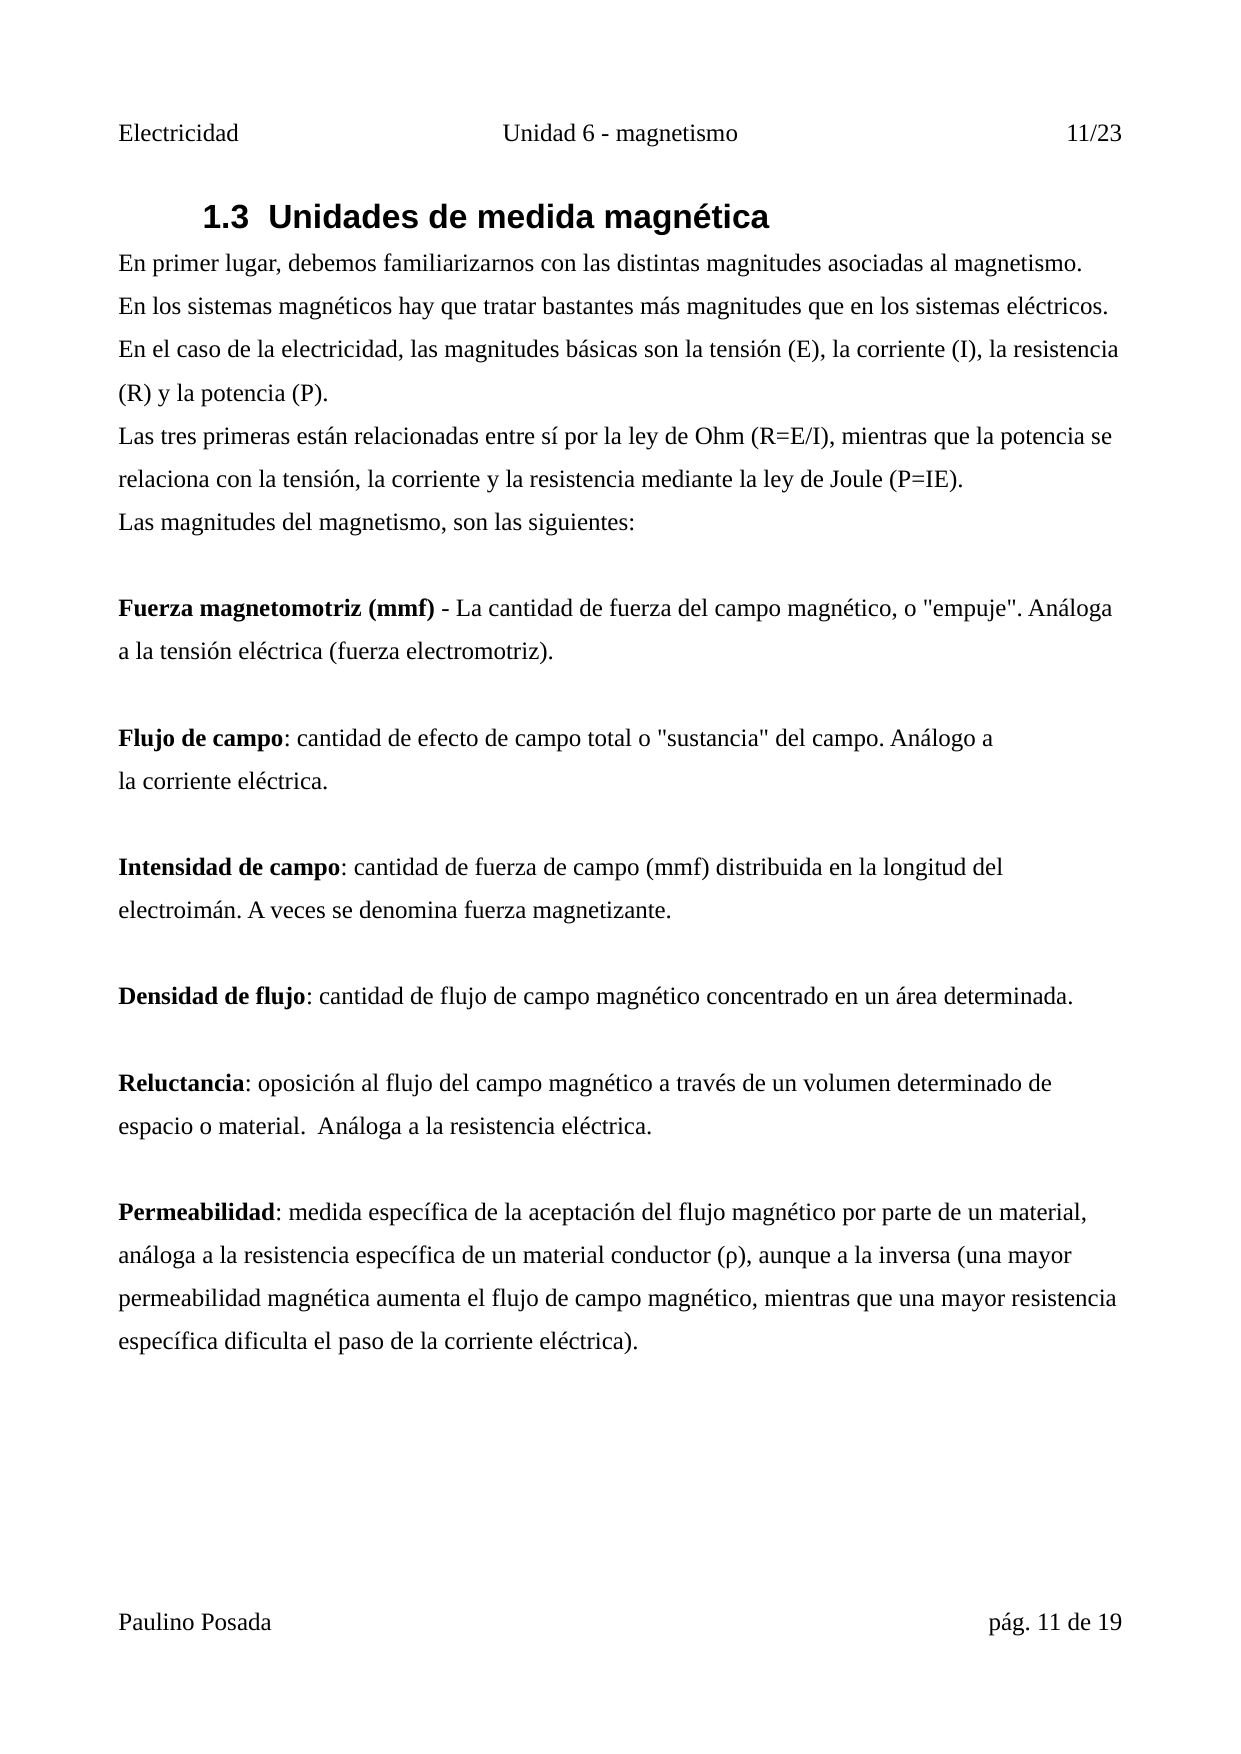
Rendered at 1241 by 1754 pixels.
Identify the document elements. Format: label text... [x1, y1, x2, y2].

text En el caso de la electricidad, las magnitudes básicas son la tensión (E), la corriente (I), la resistencia (R) y la potencia (P). [118, 334, 1122, 406]
text Intensidad de campo: cantidad de fuerza de campo (mmf) distribuida en la longitud del electroimán. A veces se denomina fuerza magnetizante. [118, 852, 1122, 924]
text Flujo de campo: cantidad de efecto de campo total o "sustancia" del campo. Análogo a [118, 723, 1122, 751]
text Densidad de flujo: cantidad de flujo de campo magnético concentrado en un área determinada. [118, 981, 1122, 1010]
text En primer lugar, debemos familiarizarnos con las distintas magnitudes asociadas al magnetismo. En los sistemas magnéticos hay que tratar bastantes más magnitudes que en los sistemas eléctricos. [118, 248, 1122, 320]
text Permeabilidad: medida específica de la aceptación del flujo magnético por parte de un material, análoga a la resistencia específica de un material conductor (ρ), aunque a la inversa (una mayor permeabilidad magnética aumenta el flujo de campo magnético, mientras que una mayor resistencia específica dificulta el paso de la corriente eléctrica). [118, 1197, 1122, 1355]
text la corriente eléctrica. [118, 766, 1122, 794]
text Las magnitudes del magnetismo, son las siguientes: [118, 507, 1122, 536]
text Fuerza magnetomotriz (mmf) - La cantidad de fuerza del campo magnético, o "empuje". Análoga a la tensión eléctrica (fuerza electromotriz). [118, 593, 1122, 665]
text Reluctancia: oposición al flujo del campo magnético a través de un volumen determinado de espacio o material. Análoga a la resistencia eléctrica. [118, 1068, 1122, 1139]
text Las tres primeras están relacionadas entre sí por la ley de Ohm (R=E/I), mientras que la potencia se relaciona con la tensión, la corriente y la resistencia mediante la ley de Joule (P=IE). [118, 421, 1122, 493]
subtitle Unidades de medida magnética [193, 197, 1122, 236]
